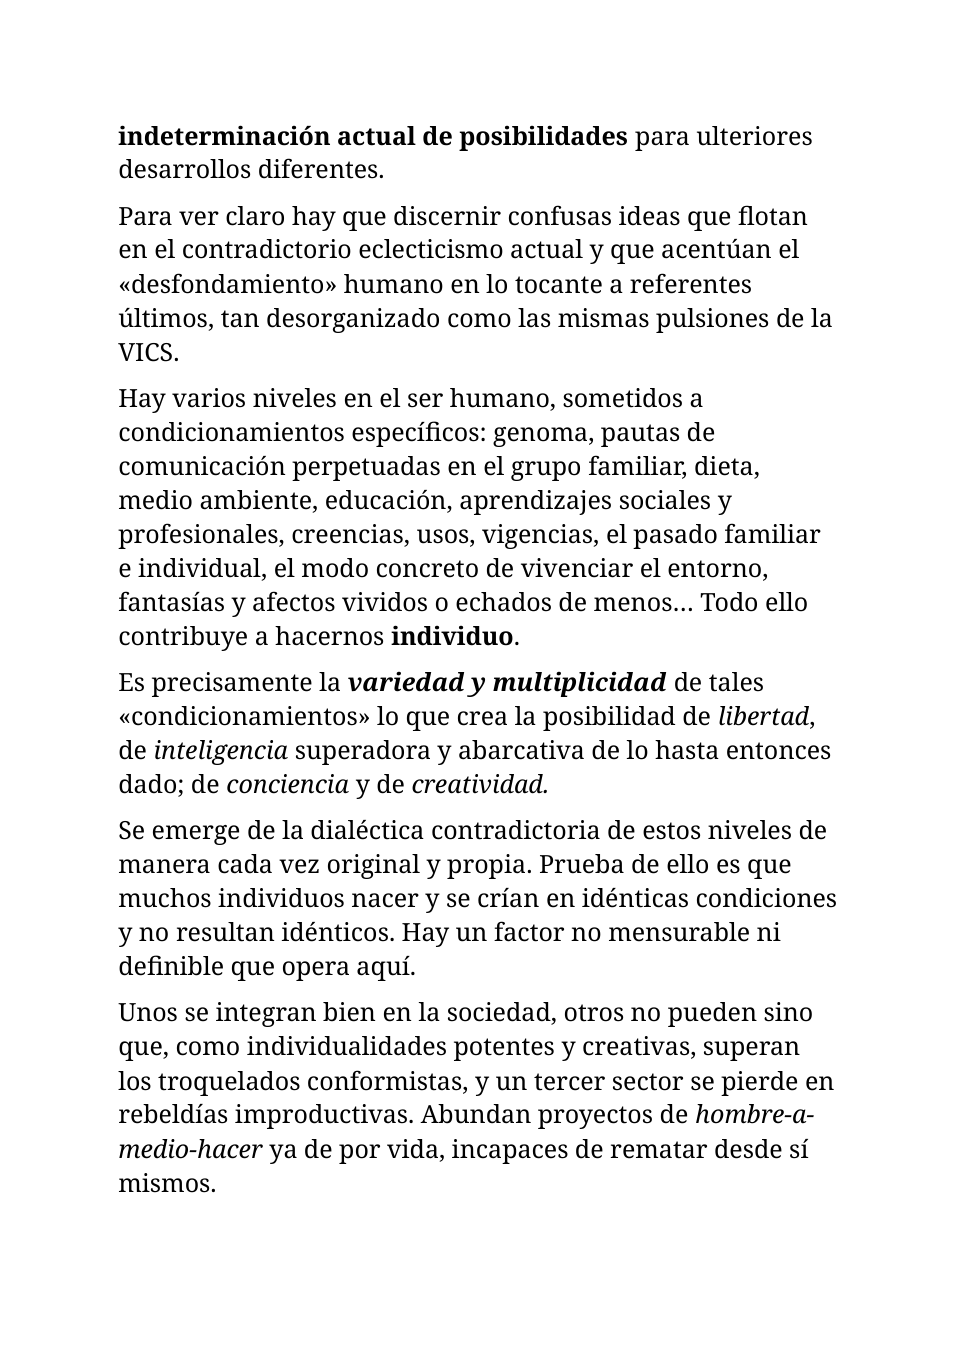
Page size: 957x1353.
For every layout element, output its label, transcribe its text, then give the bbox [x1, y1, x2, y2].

text Se emerge de la dialéctica contradictoria de estos niveles de manera cada vez original y propia. Prueba de ello es que muchos individuos nacer y se crían en idénticas condiciones y no resultan idénticos. Hay un factor no mensurable ni definible que opera aquí. [118, 813, 838, 983]
text indeterminación actual de posibilidades para ulteriores desarrollos diferentes. [118, 118, 838, 186]
text Para ver claro hay que discernir confusas ideas que flotan en el contradictorio eclecticismo actual y que acentúan el «desfondamiento» humano en lo tocante a referentes últimos, tan desorganizado como las mismas pulsiones de la VICS. [118, 198, 838, 368]
text Unos se integran bien en la sociedad, otros no pueden sino que, como individualidades potentes y creativas, superan los troquelados conformistas, y un tercer sector se pierde en rebeldías improductivas. Abundan proyectos de hombre-a-medio-hacer ya de por vida, incapaces de rematar desde sí mismos. [118, 995, 838, 1199]
text Hay varios niveles en el ser humano, sometidos a condicionamientos específicos: genoma, pautas de comunicación perpetuadas en el grupo familiar, dieta, medio ambiente, educación, aprendizajes sociales y profesionales, creencias, usos, vigencias, el pasado familiar e individual, el modo concreto de vivenciar el entorno, fantasías y afectos vividos o echados de menos… Todo ello contribuye a hacernos individuo. [118, 380, 838, 653]
text Es precisamente la variedad y multiplicidad de tales «condicionamientos» lo que crea la posibilidad de libertad, de inteligencia superadora y abarcativa de lo hasta entonces dado; de conciencia y de creatividad. [118, 665, 838, 801]
